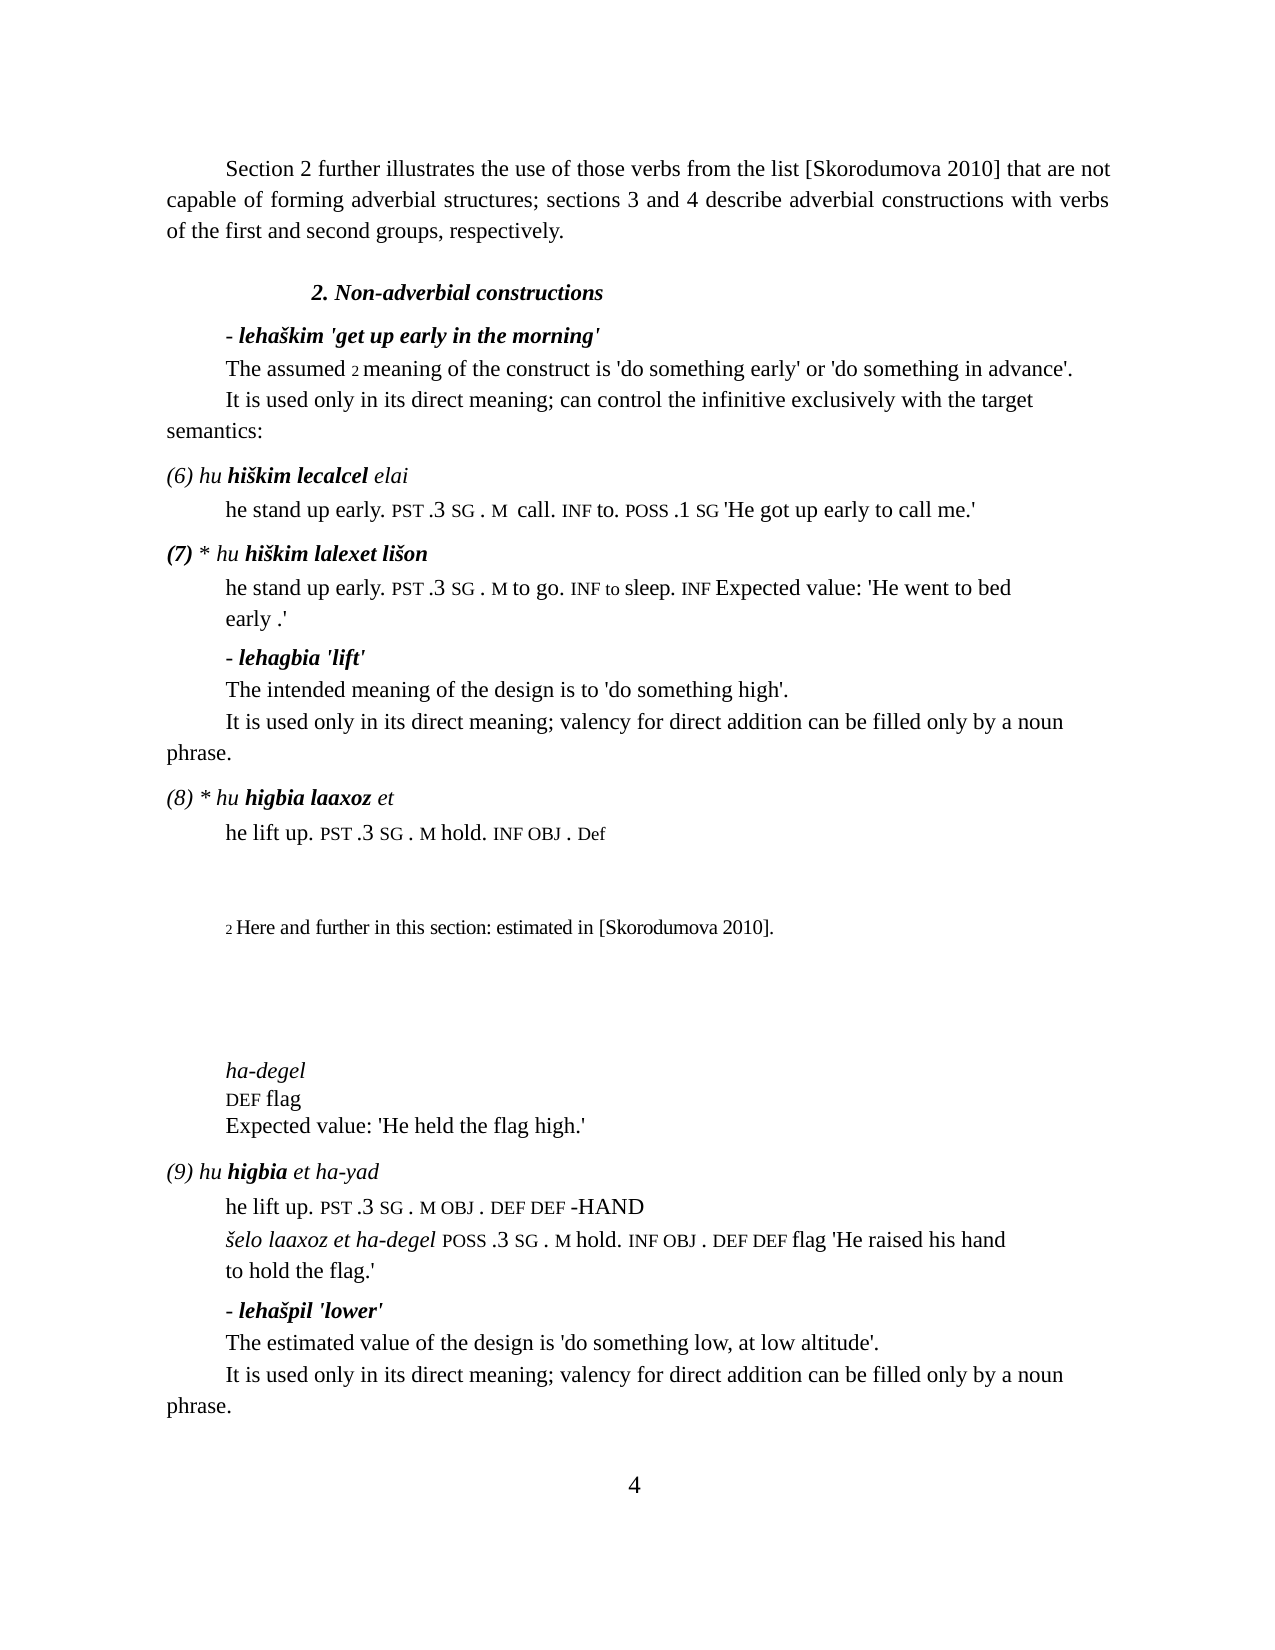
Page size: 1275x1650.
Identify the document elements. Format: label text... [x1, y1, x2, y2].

text (8) * hu higbia laaхoz et [166, 778, 1125, 812]
text It is used only in its direct meaning; valency for direct addition can be filled only by a noun phrase. [166, 1356, 1125, 1418]
text 2 Here and further in this section: estimated in [Skorodumova 2010]. [225, 915, 1125, 939]
text he lift up. PST .3 SG . M OBJ . DEF DEF -HAND [225, 1187, 1125, 1220]
text Section 2 further illustrates the use of those verbs from the list [Skorodumova 2010] that are not capable of forming adverbial structures; sections 3 and 4 describe adverbial constructions with verbs of the first and second groups, respectively. [166, 150, 1112, 244]
text Expected value: 'He held the flag high.' [225, 1112, 1125, 1138]
text DEF flag [225, 1084, 1125, 1111]
text - lehagbia 'lift' [225, 644, 1125, 670]
text he lift up. PST .3 SG . M hold. INF OBJ . Def [225, 813, 1125, 846]
text (6) hu hiškim lecalcel elai [166, 456, 1125, 489]
text (7) * hu hiškim laleхet lišon [166, 534, 1125, 568]
text - lehašpil 'lower' [225, 1297, 1125, 1323]
text - lehaškim 'get up early in the morning' [225, 322, 1125, 349]
text The estimated value of the design is 'do something low, at low altitude'. [166, 1324, 1125, 1356]
text It is used only in its direct meaning; can control the infinitive exclusively with the target semantics: [166, 381, 1125, 444]
text šelo laaxoz et ha-degel POSS .3 SG . M hold. INF OBJ . DEF DEF flag 'He raised his hand to hold the flag.' [225, 1221, 1023, 1284]
text The intended meaning of the design is to 'do something high'. [166, 672, 1125, 703]
text ha-degel [225, 1057, 1125, 1083]
text (9) hu higbia et ha-yad [166, 1152, 1125, 1186]
text The assumed 2 meaning of the construct is 'do something early' or 'do something in advance'. [166, 350, 1125, 381]
text he stand up early. PST .3 SG . M to go. INF to sleep. INF Expected value: 'He went to bed early .' [225, 569, 1053, 632]
text It is used only in its direct meaning; valency for direct addition can be filled only by a noun phrase. [166, 703, 1125, 766]
text he stand up early. PST .3 SG . M call. INF to. POSS .1 SG 'He got up early to call me.' [225, 491, 1097, 522]
text 2. Non-adverbial constructions [311, 273, 1125, 307]
